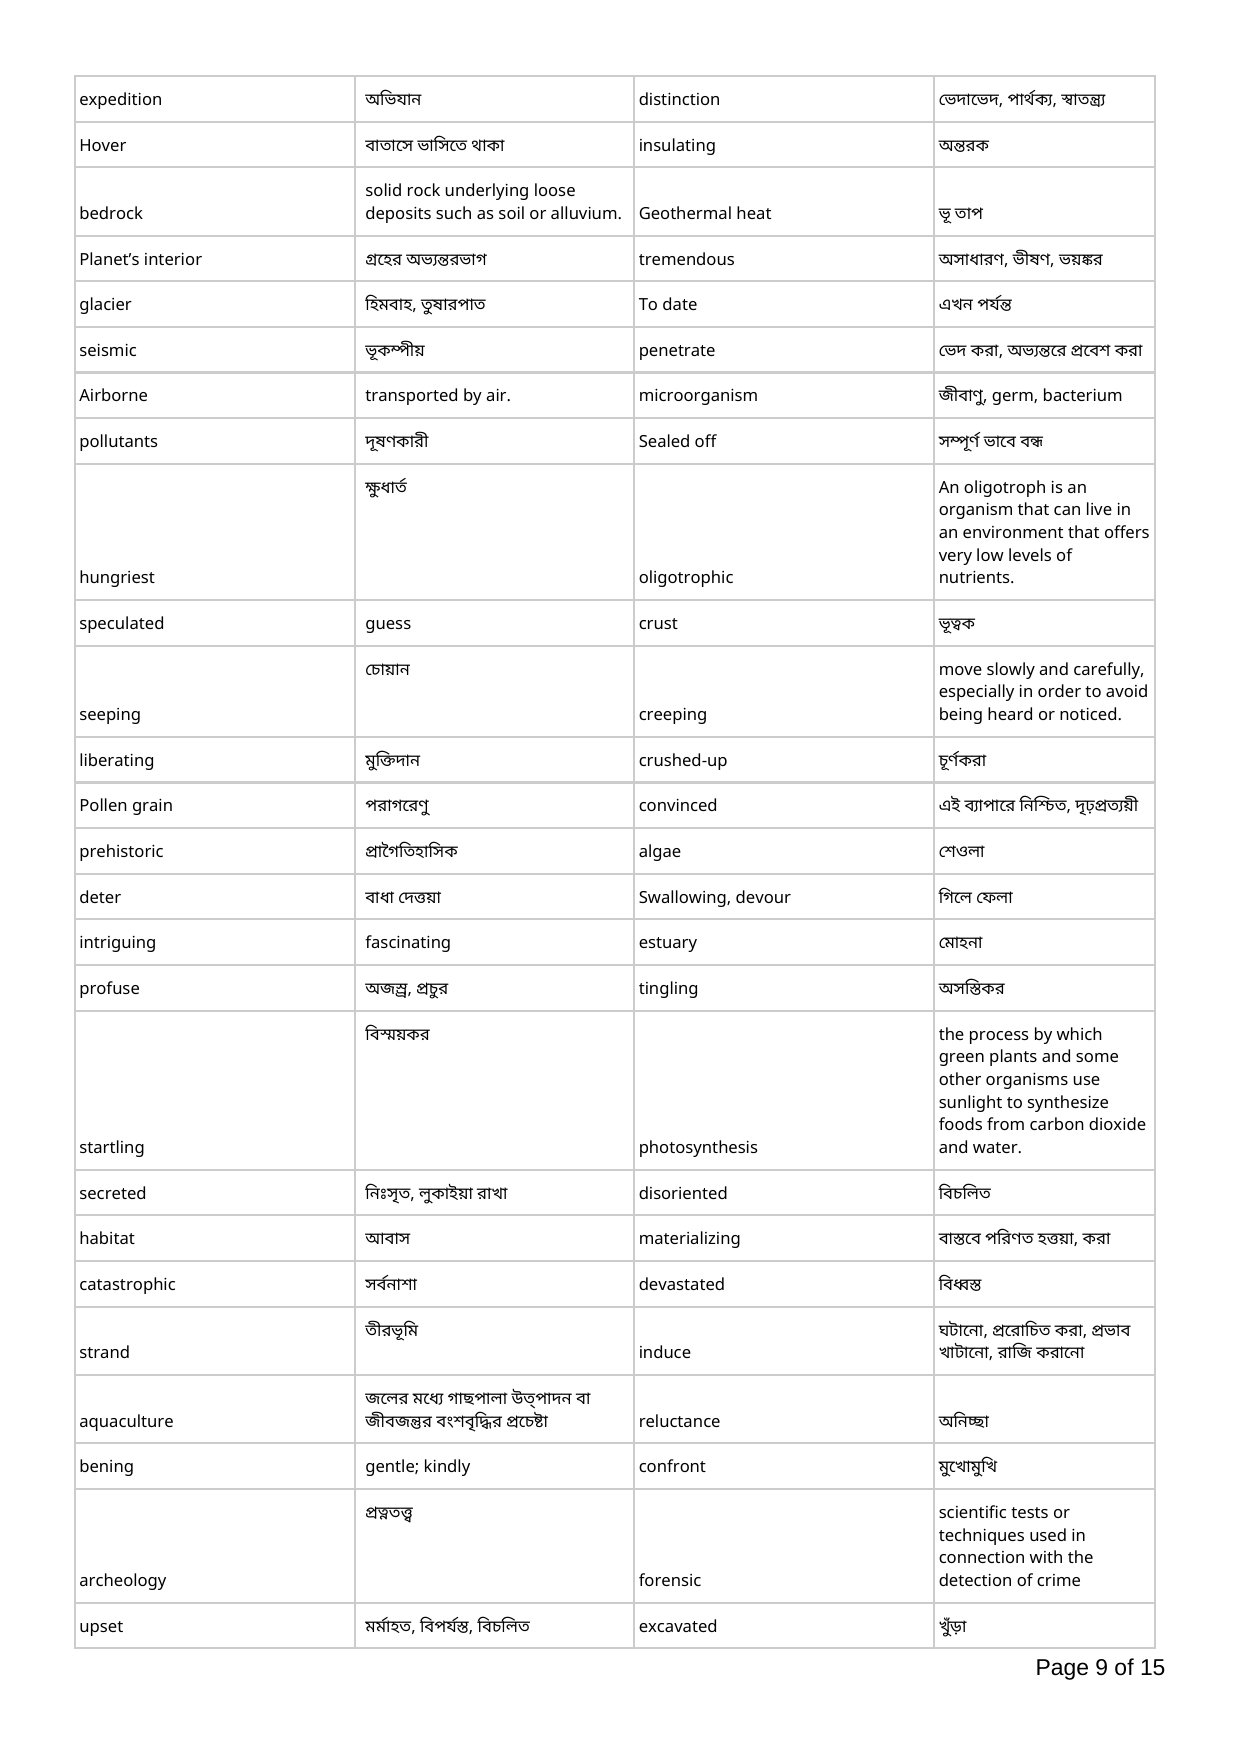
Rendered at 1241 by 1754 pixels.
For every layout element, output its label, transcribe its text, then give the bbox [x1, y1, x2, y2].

table_cell ভূ তাপ [935, 168, 1154, 234]
table_cell মর্মাহত, বিপর্যস্ত, বিচলিত [356, 1604, 633, 1647]
table_cell মোহনা [935, 920, 1154, 964]
table_cell অনিচ্ছা [935, 1376, 1154, 1442]
table_cell মুক্তিদান [356, 738, 633, 781]
table_cell Geothermal heat [635, 168, 933, 234]
table_cell startling [76, 1012, 354, 1169]
table_cell habitat [76, 1216, 354, 1260]
table_cell হিমবাহ, তুষারপাত [356, 282, 633, 326]
table_cell প্রাগৈতিহাসিক [356, 829, 633, 873]
table_cell জীবাণু, germ, bacterium [935, 374, 1154, 417]
table_cell gentle; kindly [356, 1444, 633, 1488]
table_cell মুখোমুখি [935, 1444, 1154, 1488]
table_cell bening [76, 1444, 354, 1488]
table_cell scientific tests or techniques used in connection with the detection of crime [935, 1490, 1154, 1602]
table_cell strand [76, 1308, 354, 1374]
table_cell বিধ্বস্ত [935, 1262, 1154, 1306]
table_cell এই ব্যাপারে নিশ্চিত, দৃঢ়প্রত্যয়ী [935, 784, 1154, 827]
table_cell profuse [76, 966, 354, 1009]
table_cell oligotrophic [635, 465, 933, 599]
table_cell confront [635, 1444, 933, 1488]
table_cell crust [635, 601, 933, 645]
table_cell An oligotroph is an organism that can live in an environment that offers very low levels of nutrients. [935, 465, 1154, 599]
table_cell tremendous [635, 237, 933, 280]
table_cell prehistoric [76, 829, 354, 873]
table_cell অসস্তিকর [935, 966, 1154, 1009]
table_cell microorganism [635, 374, 933, 417]
table_cell devastated [635, 1262, 933, 1306]
table_cell অসাধারণ, ভীষণ, ভয়ঙ্কর [935, 237, 1154, 280]
table_cell ভেদাভেদ, পার্থক্য, স্বাতন্ত্র্য [935, 77, 1154, 121]
table_cell বাস্তবে পরিণত হত্তয়া, করা [935, 1216, 1154, 1260]
table_cell গিলে ফেলা [935, 875, 1154, 918]
table_cell disoriented [635, 1171, 933, 1214]
table_cell সম্পূর্ণ ভাবে বন্ধ [935, 419, 1154, 463]
table_cell penetrate [635, 328, 933, 371]
table_cell To date [635, 282, 933, 326]
table_cell seismic [76, 328, 354, 371]
table_cell Pollen grain [76, 784, 354, 827]
table_cell বাধা দেত্তয়া [356, 875, 633, 918]
table_cell Airborne [76, 374, 354, 417]
table_cell distinction [635, 77, 933, 121]
table_cell expedition [76, 77, 354, 121]
table_cell জলের মধ্যে গাছপালা উত্পাদন বা জীবজন্তুর বংশবৃদ্ধির প্রচেষ্টা [356, 1376, 633, 1442]
table_cell ভূকম্পীয় [356, 328, 633, 371]
table_cell পরাগরেণু [356, 784, 633, 827]
table_cell photosynthesis [635, 1012, 933, 1169]
table_cell seeping [76, 647, 354, 736]
table_cell hungriest [76, 465, 354, 599]
table_cell fascinating [356, 920, 633, 964]
table_cell secreted [76, 1171, 354, 1214]
table_cell Swallowing, devour [635, 875, 933, 918]
table_cell গ্রহের অভ্যন্তরভাগ [356, 237, 633, 280]
table_cell catastrophic [76, 1262, 354, 1306]
table_cell ভূত্বক [935, 601, 1154, 645]
table_cell tingling [635, 966, 933, 1009]
table_cell glacier [76, 282, 354, 326]
table_cell crushed-up [635, 738, 933, 781]
table_cell forensic [635, 1490, 933, 1602]
table_cell সর্বনাশা [356, 1262, 633, 1306]
table_cell insulating [635, 123, 933, 166]
table_cell reluctance [635, 1376, 933, 1442]
table_cell solid rock underlying loose deposits such as soil or alluvium. [356, 168, 633, 234]
table_cell creeping [635, 647, 933, 736]
table_cell নিঃসৃত, লুকাইয়া রাখা [356, 1171, 633, 1214]
table_cell ঘটানো, প্ররোচিত করা, প্রভাব খাটানো, রাজি করানো [935, 1308, 1154, 1374]
table_cell convinced [635, 784, 933, 827]
table_cell archeology [76, 1490, 354, 1602]
table_cell খুঁড়া [935, 1604, 1154, 1647]
table_cell speculated [76, 601, 354, 645]
table_cell চোয়ান [356, 647, 633, 736]
table_cell move slowly and carefully, especially in order to avoid being heard or noticed. [935, 647, 1154, 736]
table_cell Sealed off [635, 419, 933, 463]
table_cell algae [635, 829, 933, 873]
table_cell excavated [635, 1604, 933, 1647]
table_cell upset [76, 1604, 354, 1647]
table_cell বিচলিত [935, 1171, 1154, 1214]
table_cell বিস্ময়কর [356, 1012, 633, 1169]
table_cell bedrock [76, 168, 354, 234]
table_cell liberating [76, 738, 354, 781]
table_cell estuary [635, 920, 933, 964]
table_cell অন্তরক [935, 123, 1154, 166]
table_cell তীরভূমি [356, 1308, 633, 1374]
table_cell guess [356, 601, 633, 645]
table_cell deter [76, 875, 354, 918]
table_cell Hover [76, 123, 354, 166]
table_cell pollutants [76, 419, 354, 463]
table_cell materializing [635, 1216, 933, 1260]
table_cell প্রত্নতত্ত্ব [356, 1490, 633, 1602]
table_cell the process by which green plants and some other organisms use sunlight to synthesize foods from carbon dioxide and water. [935, 1012, 1154, 1169]
table_cell অজস্র্র, প্রচুর [356, 966, 633, 1009]
table_cell শেওলা [935, 829, 1154, 873]
table_cell intriguing [76, 920, 354, 964]
table_cell aquaculture [76, 1376, 354, 1442]
table_cell বাতাসে ভাসিতে থাকা [356, 123, 633, 166]
table_cell transported by air. [356, 374, 633, 417]
table_cell আবাস [356, 1216, 633, 1260]
table_cell অভিযান [356, 77, 633, 121]
table_cell চূর্ণকরা [935, 738, 1154, 781]
table_cell ভেদ করা, অভ্যন্তরে প্রবেশ করা [935, 328, 1154, 371]
table_cell ক্ষুধার্ত [356, 465, 633, 599]
table_cell এখন পর্যন্ত [935, 282, 1154, 326]
table_cell Planet’s interior [76, 237, 354, 280]
table_cell induce [635, 1308, 933, 1374]
table_cell দূষণকারী [356, 419, 633, 463]
